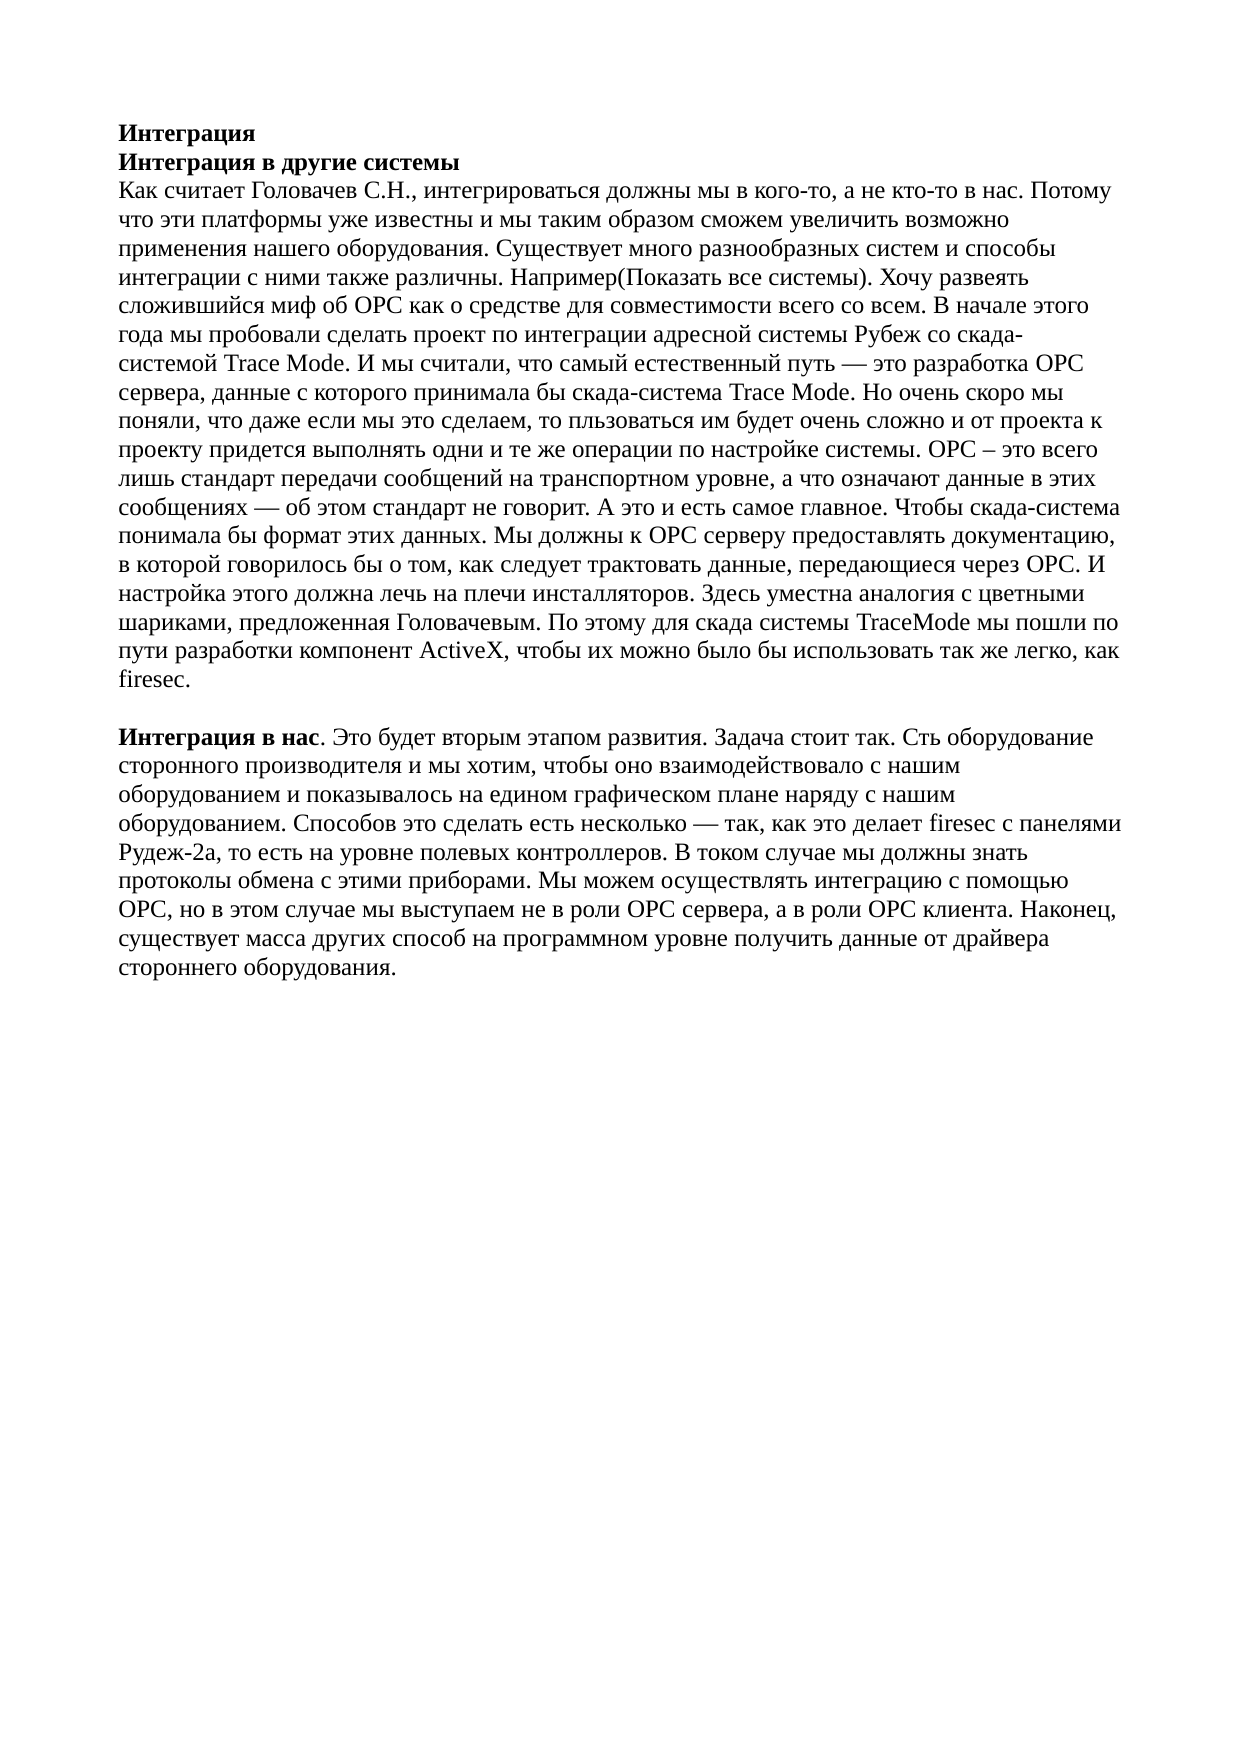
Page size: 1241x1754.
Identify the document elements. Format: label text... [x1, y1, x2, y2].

text Как считает Головачев С.Н., интегрироваться должны мы в кого-то, а не кто-то в нас. Потому что эти платформы уже известны и мы таким образом сможем увеличить возможно применения нашего оборудования. Существует много разнообразных систем и способы интеграции с ними также различны. Например(Показать все системы). Хочу развеять сложившийся миф об OPC как о средстве для совместимости всего со всем. В начале этого года мы пробовали сделать проект по интеграции адресной системы Рубеж со скада-системой Trace Mode. И мы считали, что самый естественный путь — это разработка OPC сервера, данные с которого принимала бы скада-система Trace Mode. Но очень скоро мы поняли, что даже если мы это сделаем, то пльзоваться им будет очень сложно и от проекта к проекту придется выполнять одни и те же операции по настройке системы. OPC – это всего лишь стандарт передачи сообщений на транспортном уровне, а что означают данные в этих сообщениях — об этом стандарт не говорит. А это и есть самое главное. Чтобы скада-система понимала бы формат этих данных. Мы должны к OPC серверу предоставлять документацию, в которой говорилось бы о том, как следует трактовать данные, передающиеся через OPC. И настройка этого должна лечь на плечи инсталляторов. Здесь уместна аналогия с цветными шариками, предложенная Головачевым. По этому для скада системы TraceMode мы пошли по пути разработки компонент ActiveX, чтобы их можно было бы использовать так же легко, как firesec. [118, 176, 1122, 693]
text Интеграция в другие системы [118, 147, 1122, 176]
text Интеграция [118, 118, 1122, 147]
text Интеграция в нас. Это будет вторым этапом развития. Задача стоит так. Сть оборудование сторонного производителя и мы хотим, чтобы оно взаимодействовало с нашим оборудованием и показывалось на едином графическом плане наряду с нашим оборудованием. Способов это сделать есть несколько — так, как это делает firesec с панелями Рудеж-2а, то есть на уровне полевых контроллеров. В током случае мы должны знать протоколы обмена с этими приборами. Мы можем осуществлять интеграцию с помощью OPC, но в этом случае мы выступаем не в роли OPC сервера, а в роли OPC клиента. Наконец, существует масса других способ на программном уровне получить данные от драйвера стороннего оборудования. [118, 722, 1122, 981]
